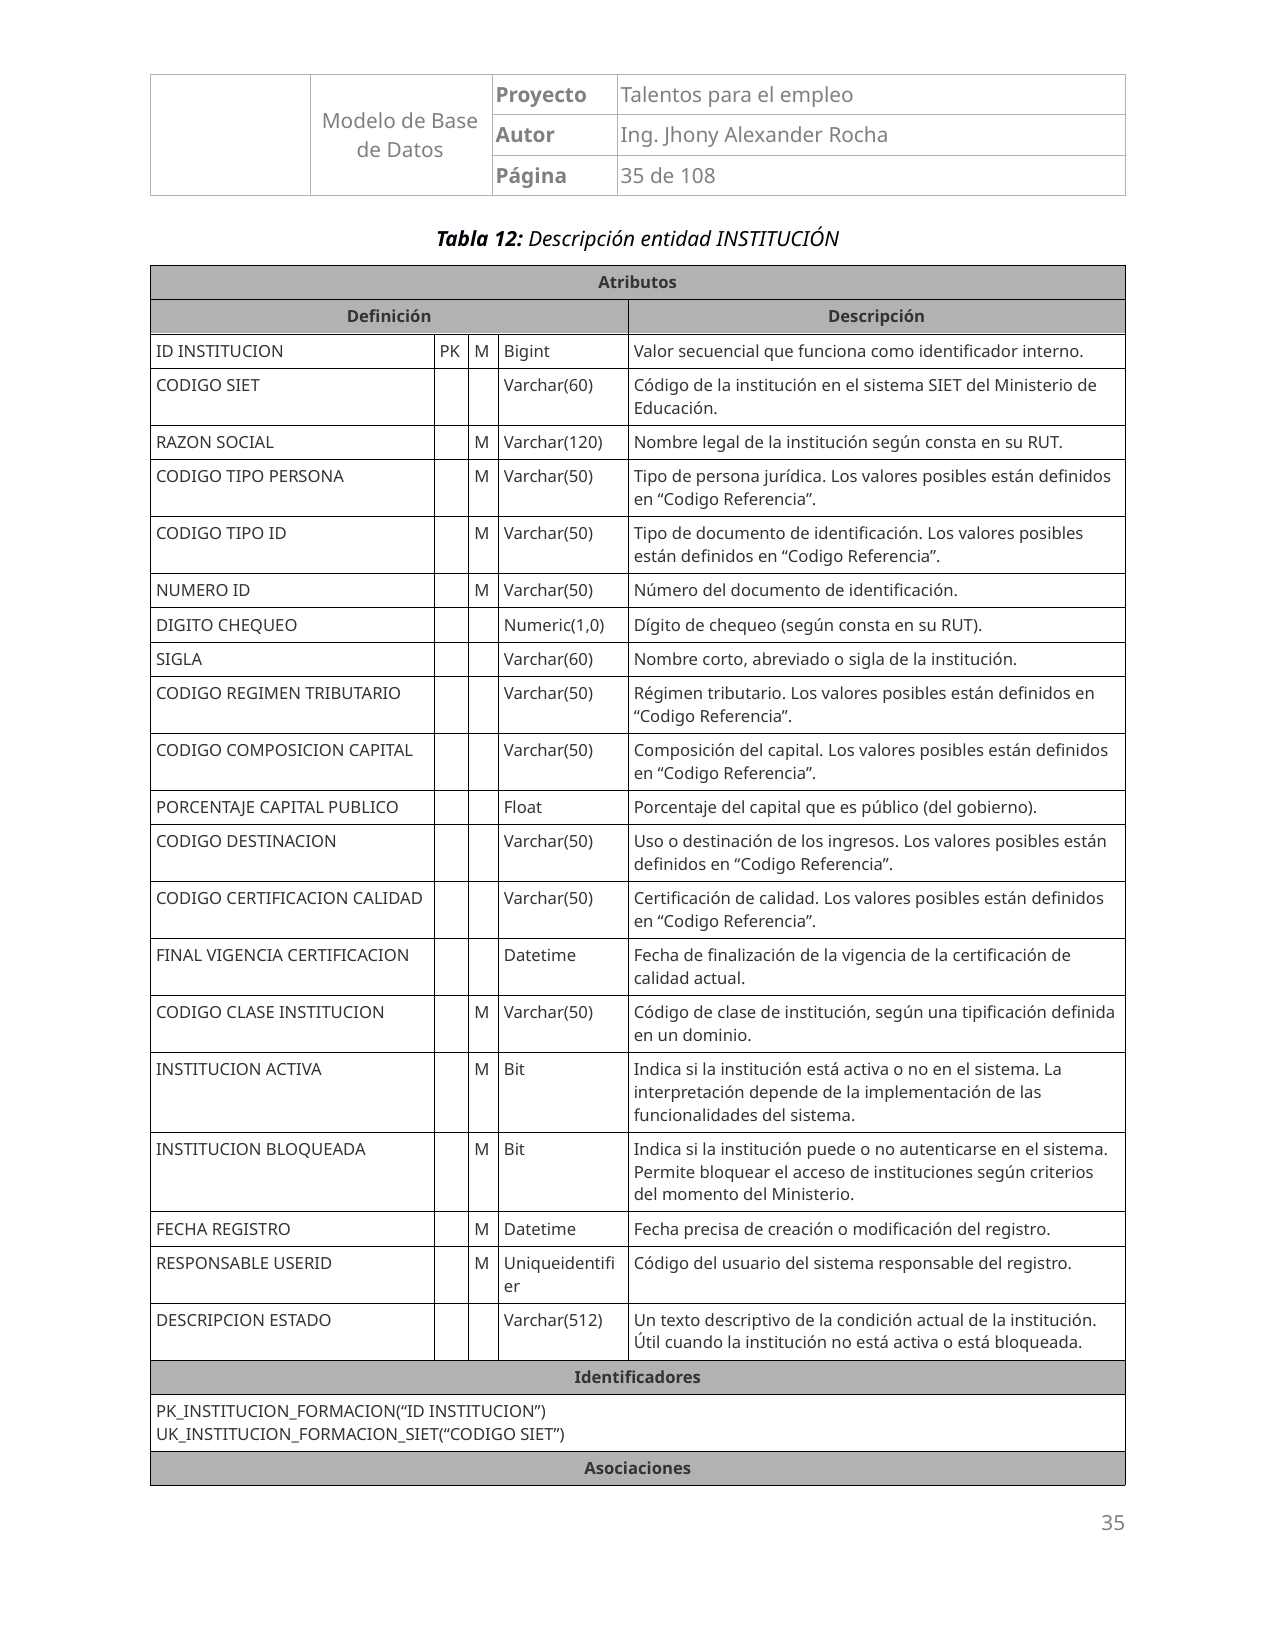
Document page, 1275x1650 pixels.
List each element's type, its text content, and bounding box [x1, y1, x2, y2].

table_cell Fecha de finalización de la vigencia de la certificación de calidad actual. [629, 939, 1125, 995]
table_cell Nombre corto, abreviado o sigla de la institución. [629, 643, 1125, 676]
table_header Identificadores [151, 1361, 1125, 1394]
table_cell Valor secuencial que funciona como identificador interno. [629, 335, 1125, 368]
table_cell [435, 677, 468, 733]
table_cell RAZON SOCIAL [151, 426, 434, 459]
table_cell Fecha precisa de creación o modificación del registro. [629, 1212, 1125, 1246]
table_cell Número del documento de identificación. [629, 574, 1125, 607]
table_cell DESCRIPCION ESTADO [151, 1304, 434, 1359]
table_header Atributos [151, 266, 1125, 299]
table_cell [435, 825, 468, 881]
table_cell M [469, 1053, 498, 1132]
table_cell Datetime [499, 1212, 628, 1246]
table_cell Uso o destinación de los ingresos. Los valores posibles están definidos en “Codigo Referencia”. [629, 825, 1125, 881]
table_cell Tipo de persona jurídica. Los valores posibles están definidos en “Codigo Referencia”. [629, 460, 1125, 516]
table_cell Datetime [499, 939, 628, 995]
table_cell Definición [151, 300, 628, 333]
table_cell [469, 643, 498, 676]
table_cell [435, 608, 468, 642]
table_cell Varchar(50) [499, 996, 628, 1052]
table_cell ID INSTITUCION [151, 335, 434, 368]
table_cell Código de clase de institución, según una tipificación definida en un dominio. [629, 996, 1125, 1052]
table_cell Varchar(50) [499, 574, 628, 607]
table_cell Código de la institución en el sistema SIET del Ministerio de Educación. [629, 369, 1125, 425]
table_cell Varchar(50) [499, 517, 628, 573]
table_cell Asociaciones [151, 1452, 1125, 1485]
table_cell Certificación de calidad. Los valores posibles están definidos en “Codigo Referencia”. [629, 882, 1125, 938]
table_cell Numeric(1,0) [499, 608, 628, 642]
table_cell Porcentaje del capital que es público (del gobierno). [629, 791, 1125, 824]
table_cell [435, 517, 468, 573]
table_cell Bit [499, 1053, 628, 1132]
table_cell Bit [499, 1133, 628, 1211]
table_cell M [469, 574, 498, 607]
table_cell PK [435, 335, 468, 368]
table_cell [435, 939, 468, 995]
table_cell DIGITO CHEQUEO [151, 608, 434, 642]
table_cell [435, 643, 468, 676]
table_cell Varchar(120) [499, 426, 628, 459]
table_cell PK_INSTITUCION_FORMACION(“ID INSTITUCION”) UK_INSTITUCION_FORMACION_SIET(“CODIGO SIET”) [151, 1395, 1125, 1451]
table_cell [435, 460, 468, 516]
table_cell Float [499, 791, 628, 824]
table_cell [435, 791, 468, 824]
table_cell M [469, 996, 498, 1052]
table_cell PORCENTAJE CAPITAL PUBLICO [151, 791, 434, 824]
table_cell Régimen tributario. Los valores posibles están definidos en “Codigo Referencia”. [629, 677, 1125, 733]
table_cell CODIGO SIET [151, 369, 434, 425]
table_cell [469, 608, 498, 642]
table_cell CODIGO DESTINACION [151, 825, 434, 881]
table_cell [435, 1133, 468, 1211]
table_cell [435, 1053, 468, 1132]
table_cell [435, 996, 468, 1052]
table_cell Varchar(50) [499, 677, 628, 733]
table_cell FECHA REGISTRO [151, 1212, 434, 1246]
table_cell CODIGO CLASE INSTITUCION [151, 996, 434, 1052]
table_cell RESPONSABLE USERID [151, 1247, 434, 1303]
table_cell Varchar(60) [499, 643, 628, 676]
table_cell Nombre legal de la institución según consta en su RUT. [629, 426, 1125, 459]
table_cell Tipo de documento de identificación. Los valores posibles están definidos en “Codigo Referencia”. [629, 517, 1125, 573]
table_cell [469, 825, 498, 881]
table_cell Bigint [499, 335, 628, 368]
table_cell Indica si la institución puede o no autenticarse en el sistema. Permite bloquear el acceso de instituciones según criterios del momento del Ministerio. [629, 1133, 1125, 1211]
table_cell [435, 1212, 468, 1246]
table_cell INSTITUCION BLOQUEADA [151, 1133, 434, 1211]
table_cell M [469, 335, 498, 368]
table_cell M [469, 1212, 498, 1246]
table_cell FINAL VIGENCIA CERTIFICACION [151, 939, 434, 995]
table_cell Indica si la institución está activa o no en el sistema. La interpretación depende de la implementación de las funcionalidades del sistema. [629, 1053, 1125, 1132]
table_cell CODIGO TIPO ID [151, 517, 434, 573]
table_cell [435, 1247, 468, 1303]
table_cell [435, 369, 468, 425]
table_cell Varchar(50) [499, 825, 628, 881]
table_cell CODIGO REGIMEN TRIBUTARIO [151, 677, 434, 733]
table_cell CODIGO CERTIFICACION CALIDAD [151, 882, 434, 938]
table_cell Varchar(50) [499, 460, 628, 516]
table_cell Un texto descriptivo de la condición actual de la institución. Útil cuando la institución no está activa o está bloqueada. [629, 1304, 1125, 1359]
table_cell [469, 882, 498, 938]
table_cell M [469, 426, 498, 459]
table_cell Varchar(50) [499, 882, 628, 938]
table_cell Dígito de chequeo (según consta en su RUT). [629, 608, 1125, 642]
table_cell [469, 1304, 498, 1359]
table_cell [469, 369, 498, 425]
table_cell Uniqueidentifier [499, 1247, 628, 1303]
table_cell M [469, 1247, 498, 1303]
table_cell Composición del capital. Los valores posibles están definidos en “Codigo Referencia”. [629, 734, 1125, 790]
table_cell M [469, 1133, 498, 1211]
table_cell INSTITUCION ACTIVA [151, 1053, 434, 1132]
table_cell Varchar(50) [499, 734, 628, 790]
table_cell CODIGO TIPO PERSONA [151, 460, 434, 516]
table_cell Descripción [629, 300, 1125, 333]
table_cell Varchar(60) [499, 369, 628, 425]
table_cell [435, 734, 468, 790]
table_cell NUMERO ID [151, 574, 434, 607]
table_cell M [469, 460, 498, 516]
table_cell [435, 574, 468, 607]
table_cell [469, 939, 498, 995]
table_cell [469, 677, 498, 733]
table_cell M [469, 517, 498, 573]
table_cell Varchar(512) [499, 1304, 628, 1359]
table_cell [435, 1304, 468, 1359]
table_cell [469, 791, 498, 824]
table_cell [435, 426, 468, 459]
table_cell Código del usuario del sistema responsable del registro. [629, 1247, 1125, 1303]
table_cell SIGLA [151, 643, 434, 676]
text Tabla 12: Descripción entidad INSTITUCIÓN [150, 224, 1125, 252]
table_cell [469, 734, 498, 790]
table_cell [435, 882, 468, 938]
table_cell CODIGO COMPOSICION CAPITAL [151, 734, 434, 790]
